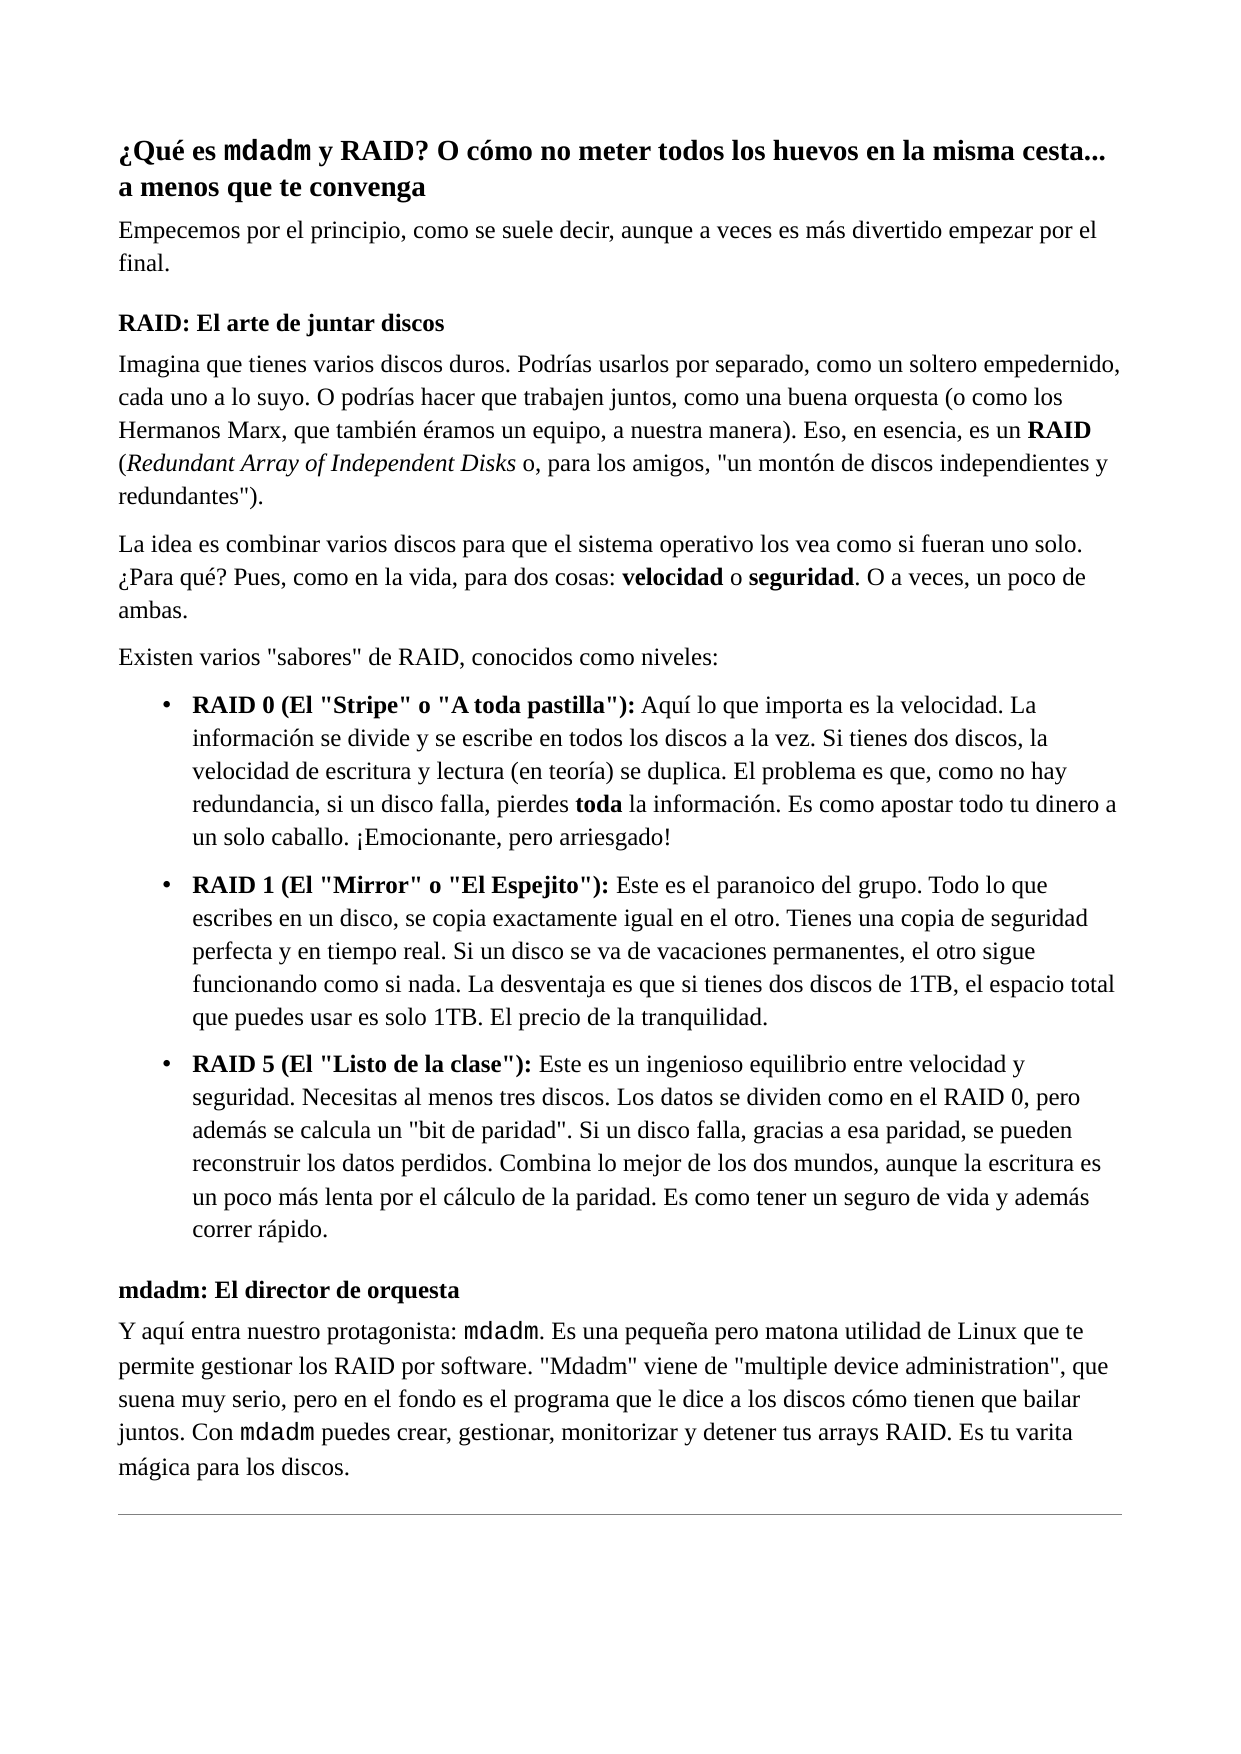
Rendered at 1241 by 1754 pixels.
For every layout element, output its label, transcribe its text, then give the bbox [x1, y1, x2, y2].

subtitle RAID: El arte de juntar discos [118, 308, 1122, 337]
text Imagina que tienes varios discos duros. Podrías usarlos por separado, como un soltero empedernido, cada uno a lo suyo. O podrías hacer que trabajen juntos, como una buena orquesta (o como los Hermanos Marx, que también éramos un equipo, a nuestra manera). Eso, en esencia, es un RAID (Redundant Array of Independent Disks o, para los amigos, "un montón de discos independientes y redundantes"). [118, 349, 1122, 510]
list RAID 1 (El "Mirror" o "El Espejito"): Este es el paranoico del grupo. Todo lo que escribes en un disco, se copia exactamente igual en el otro. Tienes una copia de seguridad perfecta y en tiempo real. Si un disco se va de vacaciones permanentes, el otro sigue funcionando como si nada. La desventaja es que si tienes dos discos de 1TB, el espacio total que puedes usar es solo 1TB. El precio de la tranquilidad. [162, 870, 1122, 1031]
subtitle ¿Qué es mdadm y RAID? O cómo no meter todos los huevos en la misma cesta... a menos que te convenga [118, 133, 1122, 202]
list RAID 0 (El "Stripe" o "A toda pastilla"): Aquí lo que importa es la velocidad. La información se divide y se escribe en todos los discos a la vez. Si tienes dos discos, la velocidad de escritura y lectura (en teoría) se duplica. El problema es que, como no hay redundancia, si un disco falla, pierdes toda la información. Es como apostar todo tu dinero a un solo caballo. ¡Emocionante, pero arriesgado! [162, 690, 1122, 851]
text Existen varios "sabores" de RAID, conocidos como niveles: [118, 642, 1122, 671]
text La idea es combinar varios discos para que el sistema operativo los vea como si fueran uno solo. ¿Para qué? Pues, como en la vida, para dos cosas: velocidad o seguridad. O a veces, un poco de ambas. [118, 529, 1122, 624]
text Empecemos por el principio, como se suele decir, aunque a veces es más divertido empezar por el final. [118, 215, 1122, 277]
subtitle mdadm: El director de orquesta [118, 1275, 1122, 1303]
text Y aquí entra nuestro protagonista: mdadm. Es una pequeña pero matona utilidad de Linux que te permite gestionar los RAID por software. "Mdadm" viene de "multiple device administration", que suena muy serio, pero en el fondo es el programa que le dice a los discos cómo tienen que bailar juntos. Con mdadm puedes crear, gestionar, monitorizar y detener tus arrays RAID. Es tu varita mágica para los discos. [118, 1316, 1122, 1481]
list RAID 5 (El "Listo de la clase"): Este es un ingenioso equilibrio entre velocidad y seguridad. Necesitas al menos tres discos. Los datos se dividen como en el RAID 0, pero además se calcula un "bit de paridad". Si un disco falla, gracias a esa paridad, se pueden reconstruir los datos perdidos. Combina lo mejor de los dos mundos, aunque la escritura es un poco más lenta por el cálculo de la paridad. Es como tener un seguro de vida y además correr rápido. [162, 1049, 1122, 1243]
